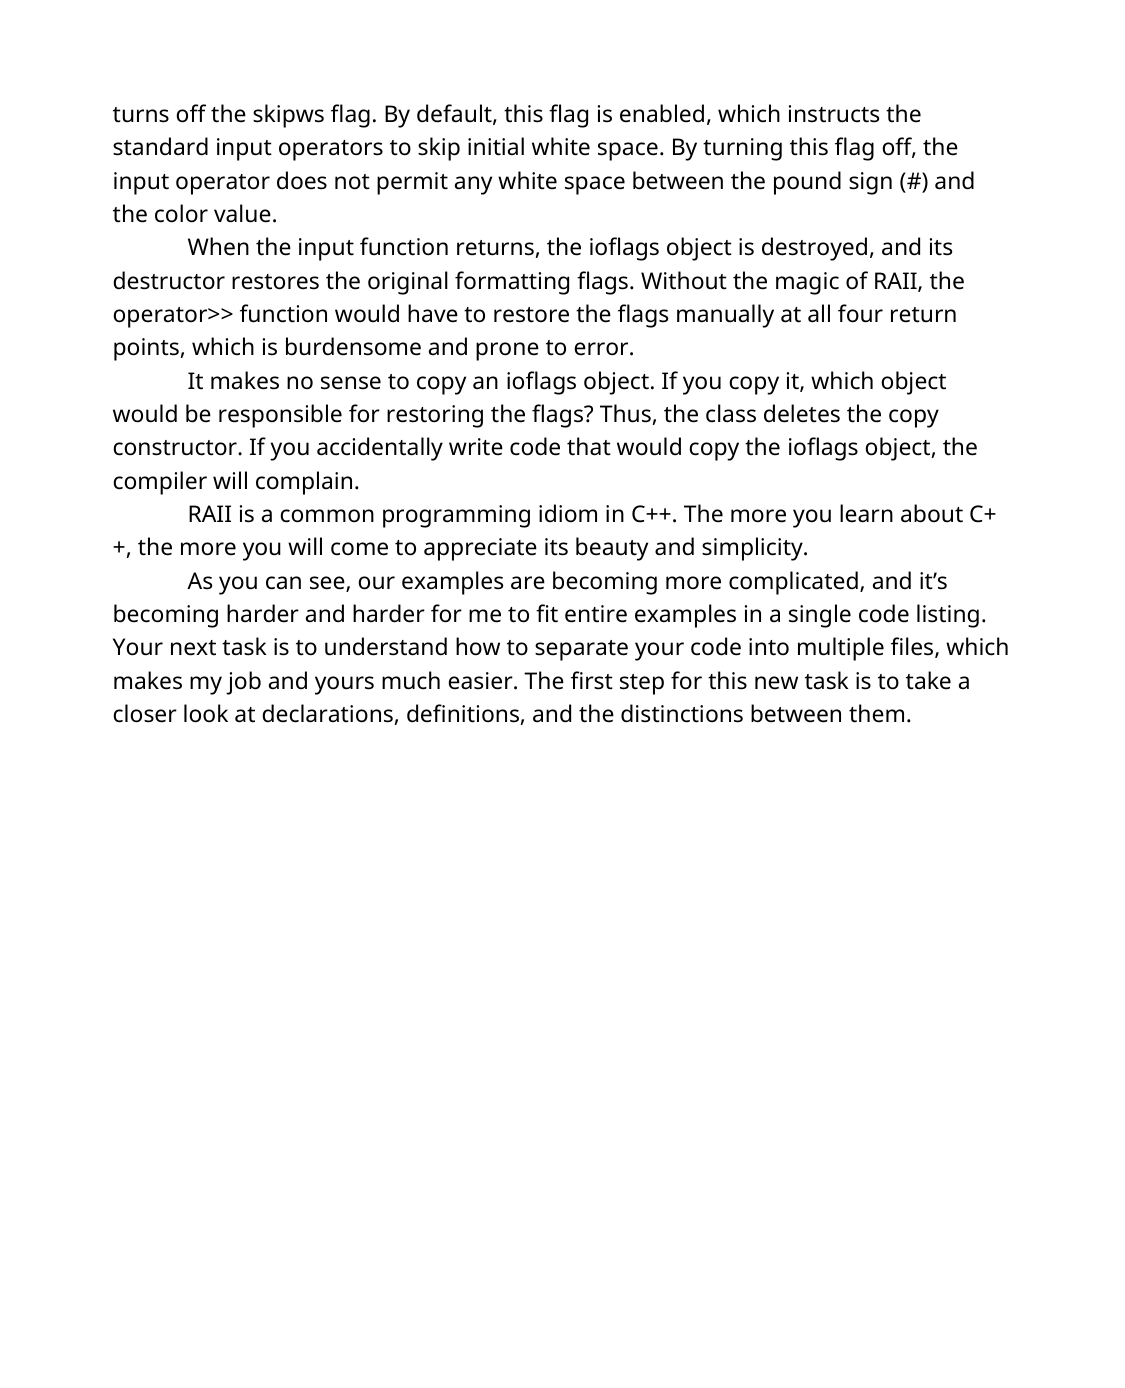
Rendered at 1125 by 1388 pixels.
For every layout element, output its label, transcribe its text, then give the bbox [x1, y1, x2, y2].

text RAII is a common programming idiom in C++. The more you learn about C++, the more you will come to appreciate its beauty and simplicity. [112, 496, 1012, 563]
text It makes no sense to copy an ioflags object. If you copy it, which object would be responsible for restoring the flags? Thus, the class deletes the copy constructor. If you accidentally write code that would copy the ioflags object, the compiler will complain. [112, 363, 1012, 496]
text turns off the skipws flag. By default, this flag is enabled, which instructs the standard input operators to skip initial white space. By turning this flag off, the input operator does not permit any white space between the pound sign (#) and the color value. [112, 96, 1012, 229]
text As you can see, our examples are becoming more complicated, and it’s becoming harder and harder for me to fit entire examples in a single code listing. Your next task is to understand how to separate your code into multiple files, which makes my job and yours much easier. The first step for this new task is to take a closer look at declarations, definitions, and the distinctions between them. [112, 563, 1012, 729]
text When the input function returns, the ioflags object is destroyed, and its destructor restores the original formatting flags. Without the magic of RAII, the operator>> function would have to restore the flags manually at all four return points, which is burdensome and prone to error. [112, 229, 1012, 363]
